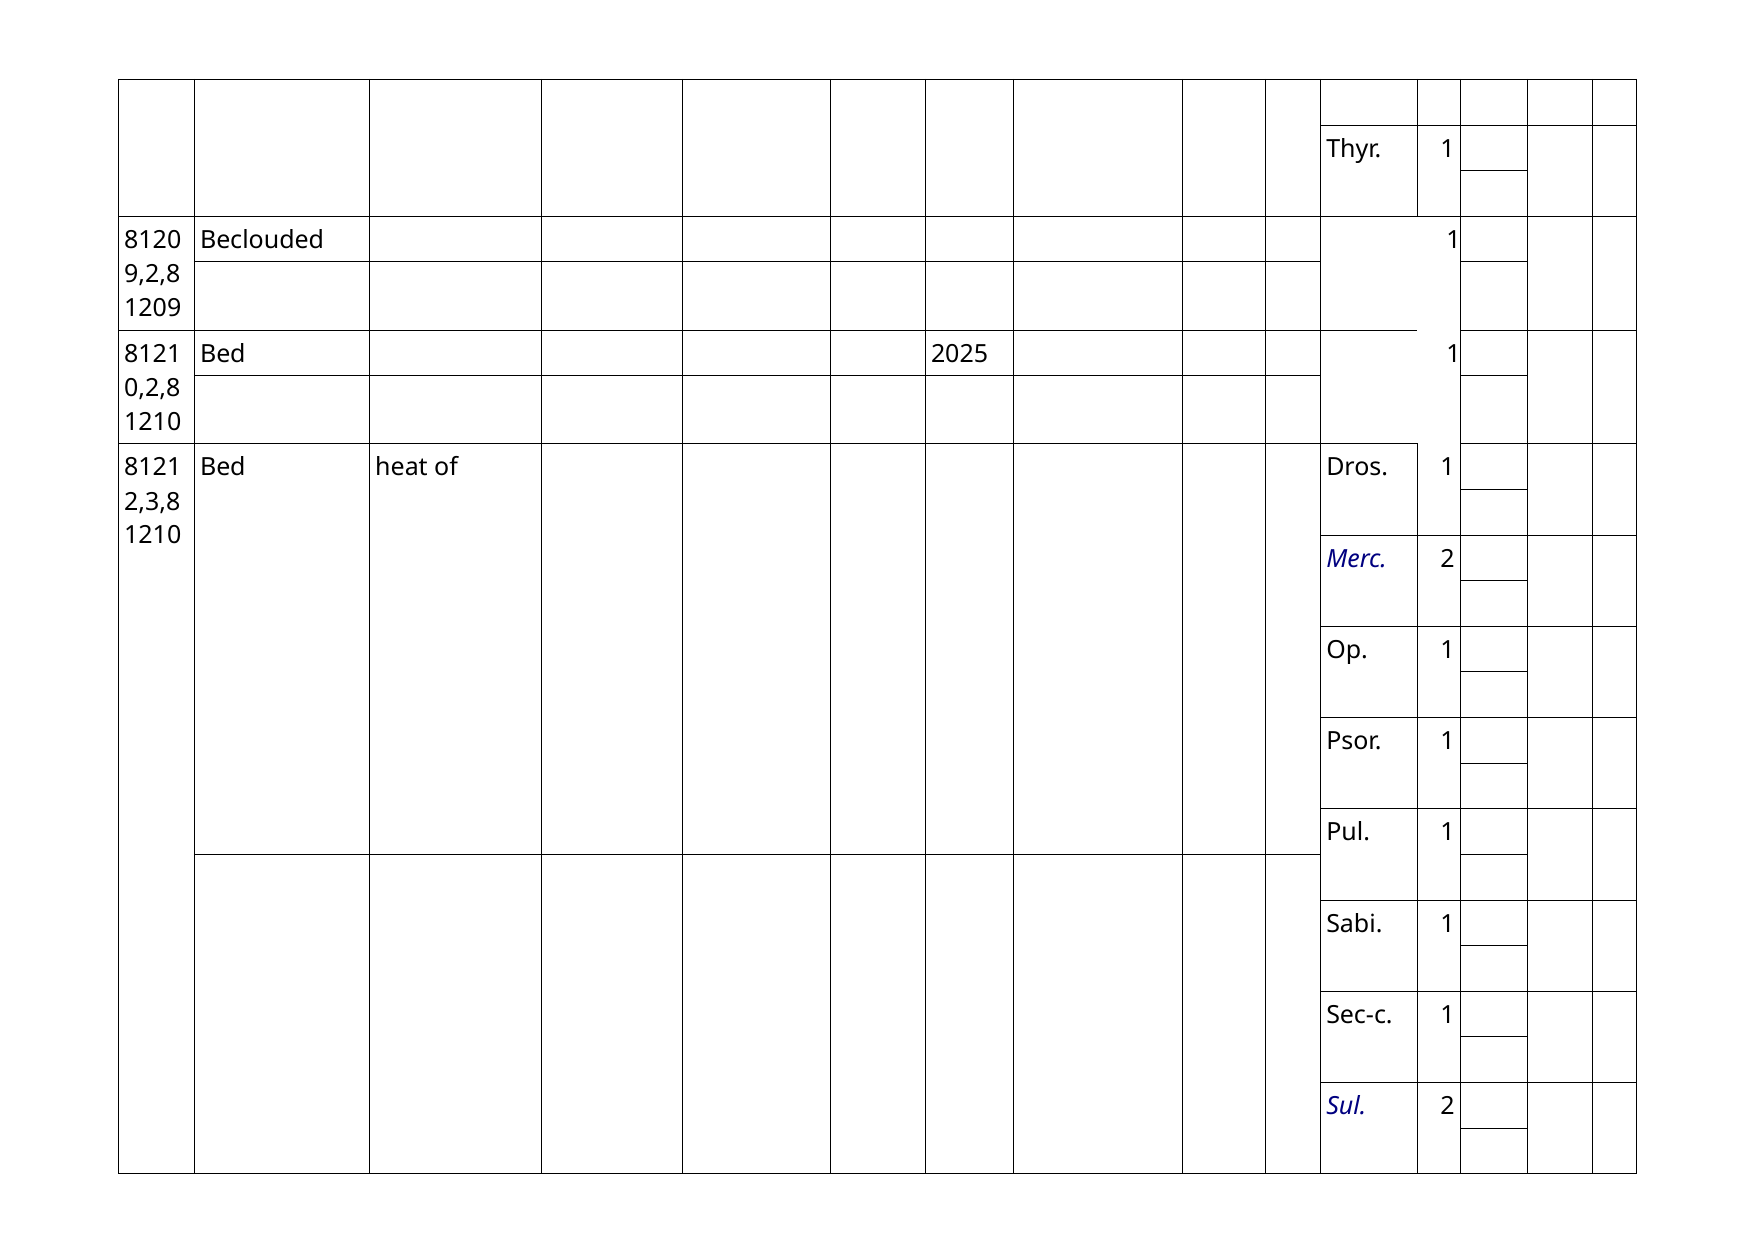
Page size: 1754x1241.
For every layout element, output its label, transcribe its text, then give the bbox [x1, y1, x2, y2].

table_cell [1014, 262, 1182, 329]
table_cell [1014, 376, 1182, 443]
table_cell [542, 217, 682, 261]
table_cell [1461, 1037, 1527, 1082]
table_cell Op. [1321, 627, 1417, 717]
table_cell [1266, 444, 1320, 854]
table_cell [926, 262, 1013, 329]
table_cell [1528, 536, 1592, 626]
table_cell [119, 80, 194, 216]
table_cell [1593, 126, 1636, 216]
table_cell [683, 444, 830, 854]
table_cell [1461, 376, 1527, 443]
table_cell [1461, 946, 1527, 991]
table_cell [1266, 80, 1320, 216]
table_cell [1528, 80, 1592, 124]
table_cell Bed [195, 331, 369, 375]
table_cell [1593, 331, 1636, 443]
table_cell [1528, 217, 1592, 329]
table_cell [1183, 217, 1265, 261]
table_cell [1266, 855, 1320, 1173]
table_cell 2025 [926, 331, 1013, 375]
table_cell [1528, 627, 1592, 717]
table_cell 1 [1418, 901, 1460, 991]
table_cell [195, 855, 369, 1173]
table_cell [831, 444, 925, 854]
table_cell [1528, 331, 1592, 443]
table_cell [1593, 901, 1636, 991]
table_cell [1266, 331, 1320, 375]
table_cell Pul. [1321, 809, 1417, 899]
table_cell [1183, 80, 1265, 216]
table_cell [831, 855, 925, 1173]
table_cell [1461, 855, 1527, 899]
table_cell [542, 80, 682, 216]
table_cell [831, 331, 925, 375]
table_cell [1461, 901, 1527, 945]
table_cell Dros. [1321, 444, 1417, 534]
table_cell 1 [1418, 627, 1460, 717]
table_cell [1014, 217, 1182, 261]
table_cell Sabi. [1321, 901, 1417, 991]
table_cell [542, 444, 682, 854]
table_cell [1461, 764, 1527, 808]
table_cell Sul. [1321, 1083, 1417, 1173]
table_cell [1593, 536, 1636, 626]
table_cell [1183, 331, 1265, 375]
table_cell [1461, 126, 1527, 170]
table_cell 81209,2,81209 [119, 217, 194, 329]
table_cell [1461, 992, 1527, 1036]
table_cell [542, 331, 682, 375]
table_cell [1528, 809, 1592, 899]
table_cell [370, 217, 541, 261]
table_cell Bed [195, 444, 369, 854]
table_cell [1418, 80, 1460, 124]
table_cell [1593, 217, 1636, 329]
table_cell 1 [1418, 126, 1460, 216]
table_cell [1461, 718, 1527, 763]
table_cell [1528, 1083, 1592, 1173]
table_cell [370, 80, 541, 216]
table_cell [1461, 217, 1527, 261]
table_cell [1183, 262, 1265, 329]
table_cell [926, 376, 1013, 443]
table_cell [1528, 901, 1592, 991]
table_cell [1461, 490, 1527, 534]
table_cell [926, 80, 1013, 216]
table_cell [542, 262, 682, 329]
table_cell 1 [1418, 718, 1460, 808]
table_cell [831, 80, 925, 216]
table_cell [1593, 992, 1636, 1082]
table_cell [1183, 444, 1265, 854]
table_cell Beclouded [195, 217, 369, 261]
table_cell [370, 376, 541, 443]
table_cell [683, 80, 830, 216]
table_cell [926, 444, 1013, 854]
table_cell [1014, 855, 1182, 1173]
table_cell [926, 855, 1013, 1173]
table_cell 81210,2,81210 [119, 331, 194, 443]
table_cell 1 [1418, 809, 1460, 899]
table_cell [370, 331, 541, 375]
table_cell [542, 376, 682, 443]
table_cell [195, 80, 369, 216]
table_cell heat of [370, 444, 541, 854]
table_cell [1461, 331, 1527, 375]
table_cell 1 [1417, 217, 1460, 329]
table_cell [1461, 444, 1527, 489]
table_cell [1461, 536, 1527, 580]
table_cell [1461, 171, 1527, 216]
table_cell [1014, 80, 1182, 216]
table_cell [1266, 262, 1320, 329]
table_cell [1461, 1129, 1527, 1173]
table_cell Sec-c. [1321, 992, 1417, 1082]
table_cell [1014, 331, 1182, 375]
table_cell [1321, 331, 1417, 443]
table_cell Thyr. [1321, 126, 1417, 216]
table_cell [1461, 581, 1527, 626]
table_cell [370, 855, 541, 1173]
table_cell [195, 376, 369, 443]
table_cell [195, 262, 369, 329]
table_cell [1183, 855, 1265, 1173]
table_cell 1 [1417, 330, 1460, 443]
table_cell [926, 217, 1013, 261]
table_cell [1593, 444, 1636, 534]
table_cell 2 [1418, 536, 1460, 626]
table_cell [1266, 217, 1320, 261]
table_cell [1528, 718, 1592, 808]
table_cell [1266, 376, 1320, 443]
table_cell [683, 262, 830, 329]
table_cell 81212,3,81210 [119, 444, 194, 1173]
table_cell Psor. [1321, 718, 1417, 808]
table_cell [1528, 444, 1592, 534]
table_cell [370, 262, 541, 329]
table_cell [1593, 809, 1636, 899]
table_cell [683, 855, 830, 1173]
table_cell [1528, 126, 1592, 216]
table_cell [831, 217, 925, 261]
table_cell 1 [1418, 443, 1460, 534]
table_cell [1014, 444, 1182, 854]
table_cell [1183, 376, 1265, 443]
table_cell [1461, 672, 1527, 717]
table_cell [1528, 992, 1592, 1082]
table_cell Merc. [1321, 536, 1417, 626]
table_cell [831, 262, 925, 329]
table_cell [1593, 1083, 1636, 1173]
table_cell [542, 855, 682, 1173]
table_cell [1461, 80, 1527, 124]
table_cell [1461, 809, 1527, 854]
table_cell [1321, 217, 1417, 329]
table_cell [1461, 1083, 1527, 1128]
table_cell [1593, 80, 1636, 124]
table_cell [1461, 262, 1527, 329]
table_cell 2 [1418, 1083, 1460, 1173]
table_cell [1461, 627, 1527, 671]
table_cell [683, 217, 830, 261]
table_cell [1593, 718, 1636, 808]
table_cell [1593, 627, 1636, 717]
table_cell [1321, 80, 1417, 124]
table_cell 1 [1418, 992, 1460, 1082]
table_cell [683, 376, 830, 443]
table_cell [831, 376, 925, 443]
table_cell [683, 331, 830, 375]
